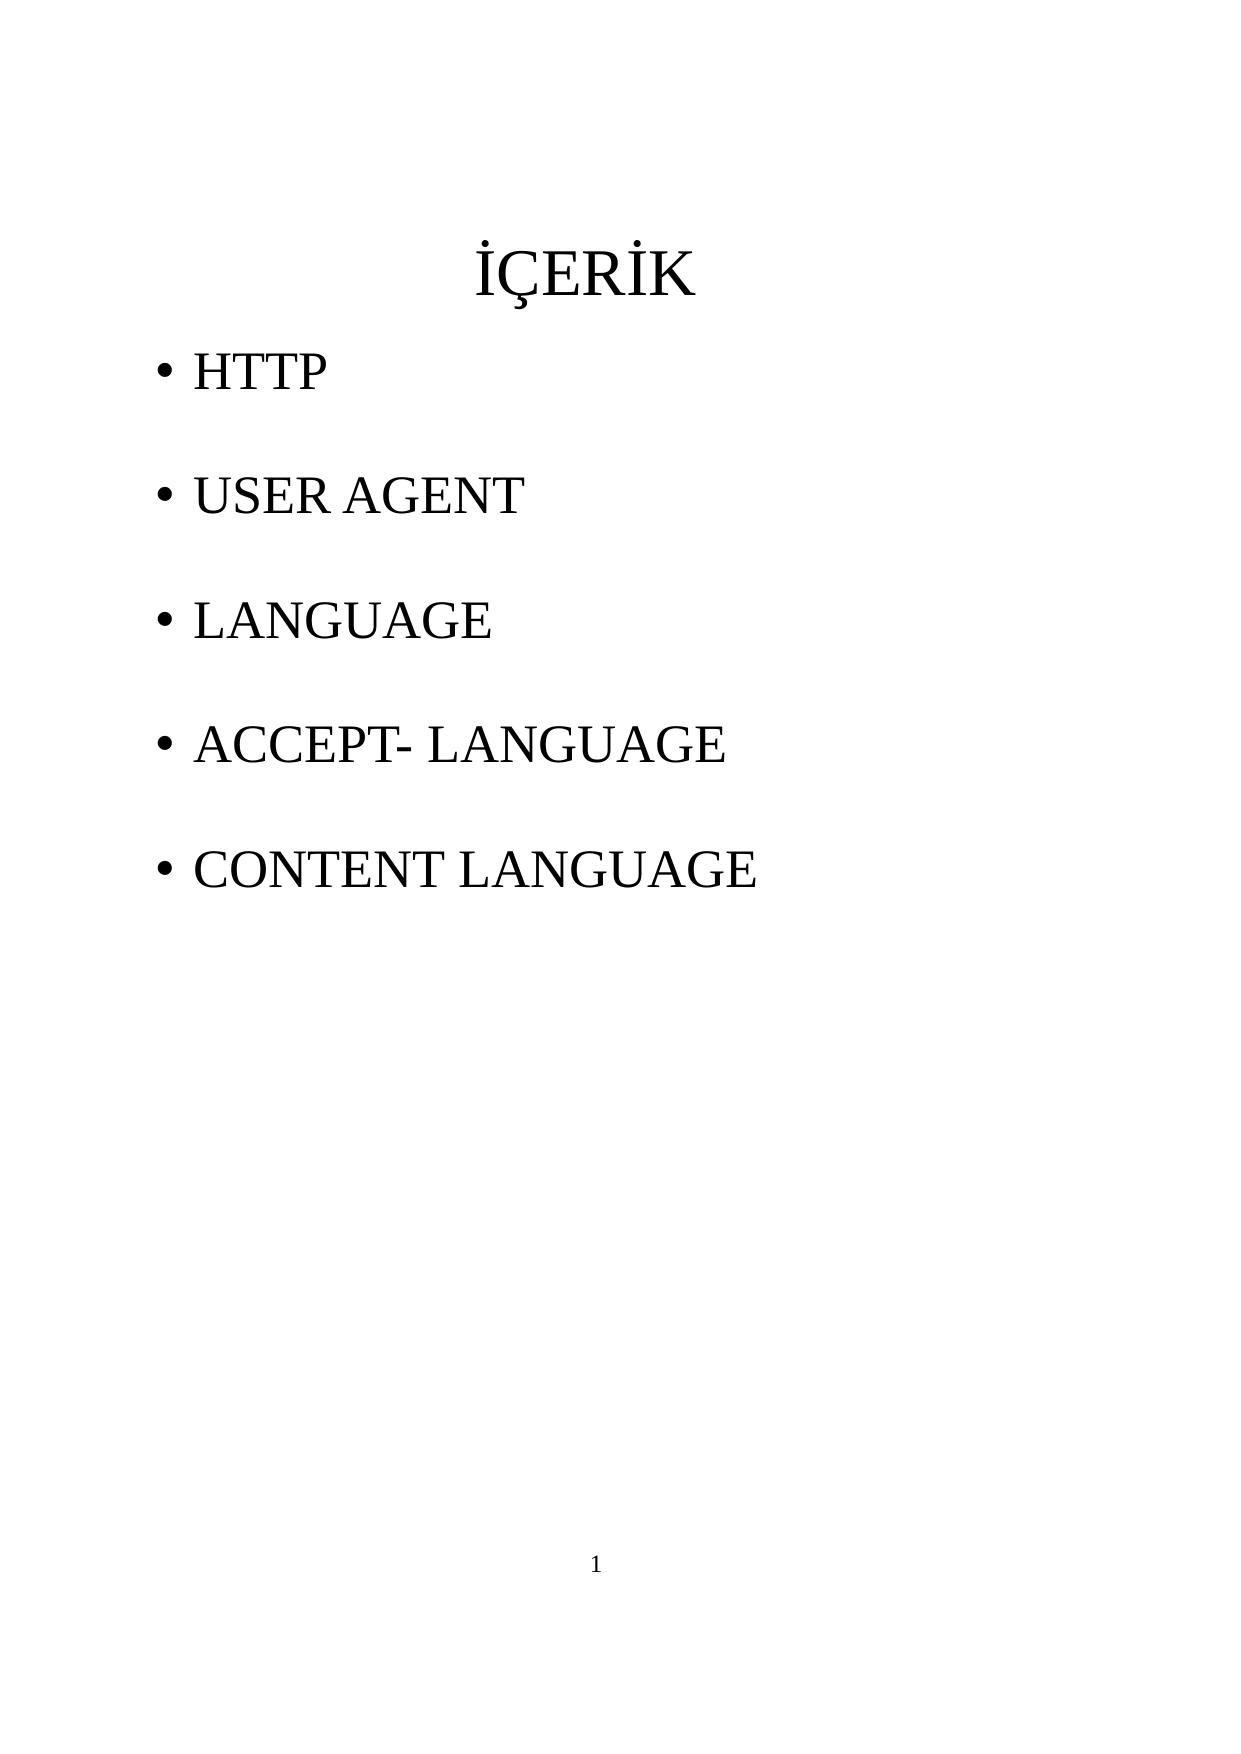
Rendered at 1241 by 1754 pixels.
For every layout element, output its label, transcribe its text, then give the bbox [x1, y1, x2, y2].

list HTTP [156, 338, 1122, 401]
list CONTENT LANGUAGE [156, 837, 1122, 899]
list LANGUAGE [156, 588, 1122, 650]
list ACCEPT- LANGUAGE [156, 712, 1122, 774]
text İÇERİK [118, 233, 1122, 310]
list USER AGENT [156, 463, 1122, 525]
text 1 [118, 1522, 1122, 1584]
